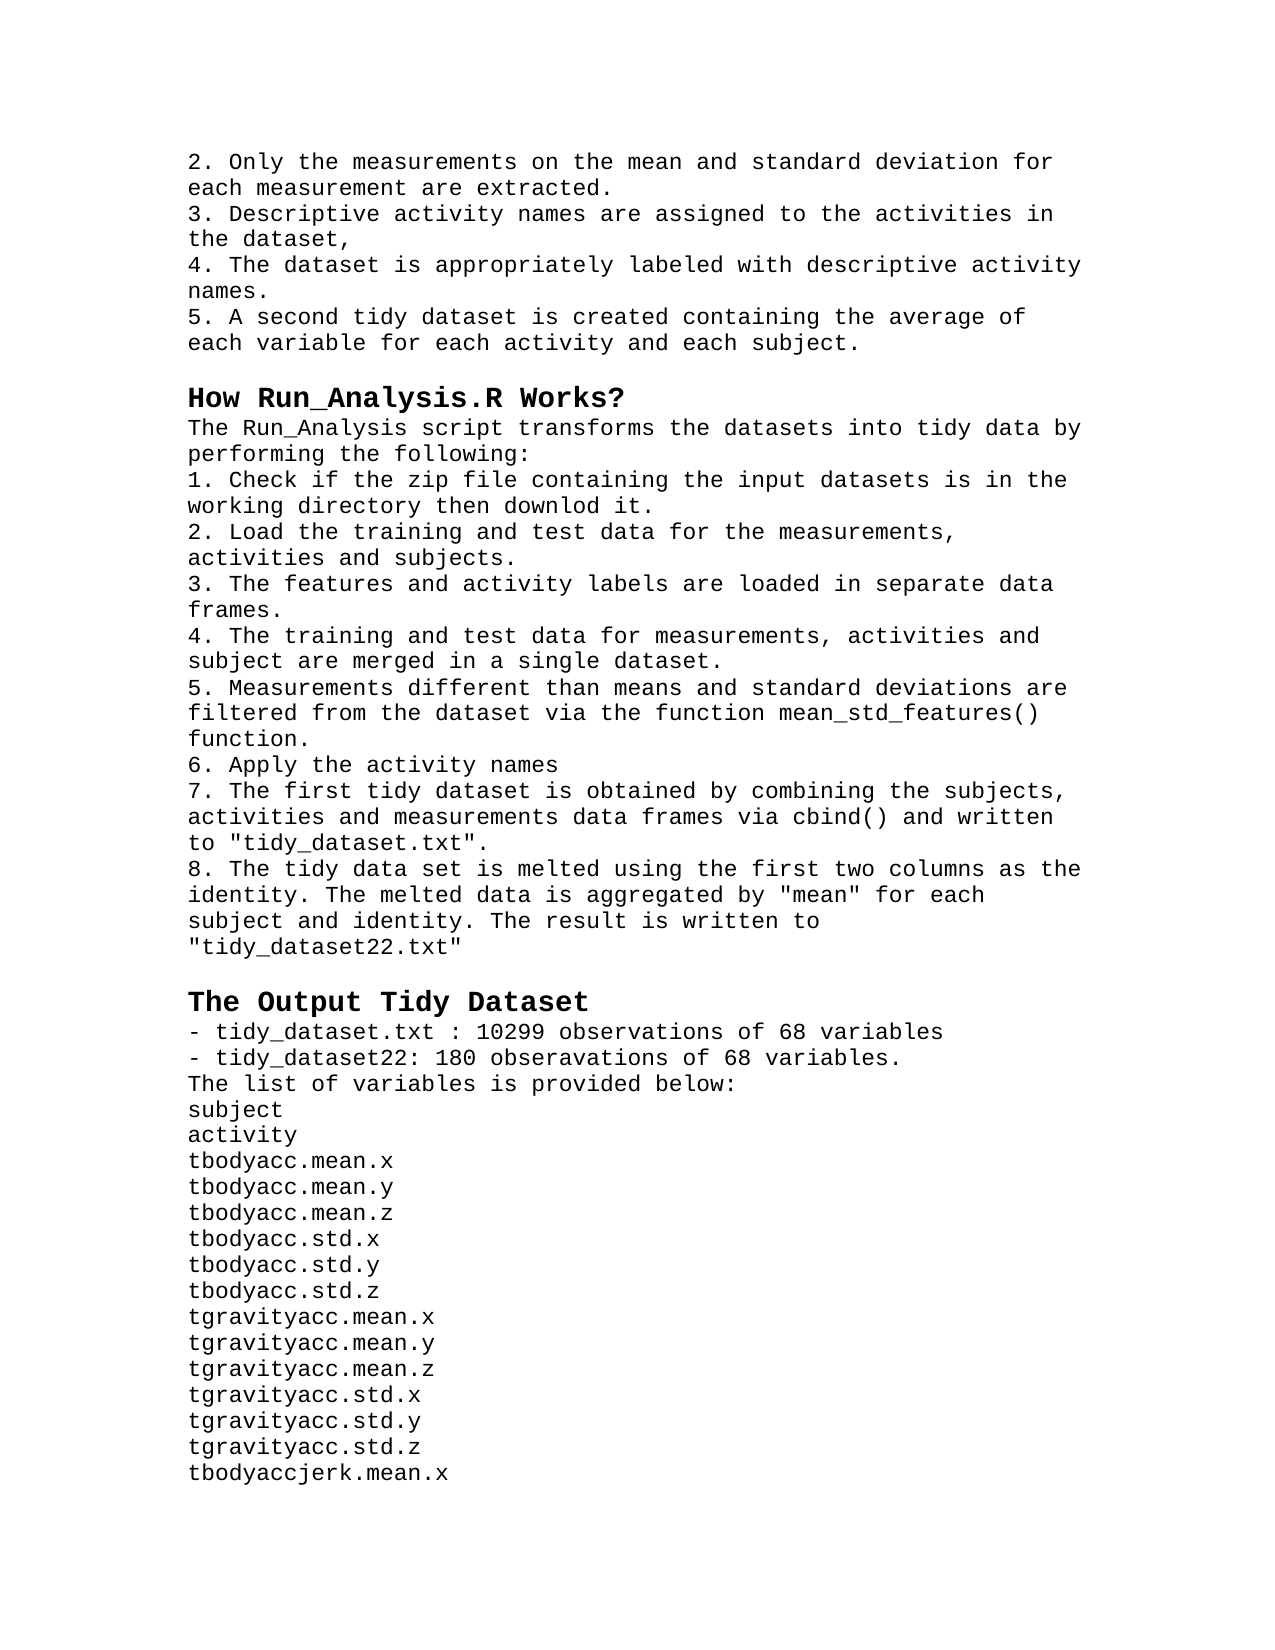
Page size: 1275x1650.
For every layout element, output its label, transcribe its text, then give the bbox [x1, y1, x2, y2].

text 1. Check if the zip file containing the input datasets is in the working directory then downlod it. [187, 468, 1087, 520]
text tbodyacc.mean.x [187, 1150, 1087, 1176]
text 5. A second tidy dataset is created containing the average of each variable for each activity and each subject. [187, 306, 1087, 357]
text 4. The training and test data for measurements, activities and subject are merged in a single dataset. [187, 624, 1087, 676]
text tgravityacc.mean.y [187, 1331, 1087, 1357]
text 3. The features and activity labels are loaded in separate data frames. [187, 572, 1087, 624]
text How Run_Analysis.R Works? [187, 383, 1087, 416]
text subject [187, 1098, 1087, 1124]
text The list of variables is provided below: [187, 1072, 1087, 1098]
text The Run_Analysis script transforms the datasets into tidy data by performing the following: [187, 416, 1087, 468]
text 3. Descriptive activity names are assigned to the activities in the dataset, [187, 202, 1087, 254]
text 6. Apply the activity names [187, 754, 1087, 779]
text - tidy_dataset22: 180 obseravations of 68 variables. [187, 1046, 1087, 1072]
text activity [187, 1124, 1087, 1150]
text 4. The dataset is appropriately labeled with descriptive activity names. [187, 254, 1087, 306]
text tbodyacc.mean.z [187, 1202, 1087, 1228]
text tgravityacc.std.y [187, 1409, 1087, 1435]
text tbodyacc.std.y [187, 1253, 1087, 1279]
text tgravityacc.std.z [187, 1435, 1087, 1461]
text 5. Measurements different than means and standard deviations are filtered from the dataset via the function mean_std_features() function. [187, 676, 1087, 754]
text 2. Load the training and test data for the measurements, activities and subjects. [187, 520, 1087, 572]
text tgravityacc.mean.x [187, 1305, 1087, 1331]
text tbodyaccjerk.mean.x [187, 1461, 1087, 1487]
text tbodyacc.mean.y [187, 1176, 1087, 1202]
text tbodyacc.std.x [187, 1228, 1087, 1253]
text - tidy_dataset.txt : 10299 observations of 68 variables [187, 1020, 1087, 1046]
text tgravityacc.std.x [187, 1383, 1087, 1409]
text 8. The tidy data set is melted using the first two columns as the identity. The melted data is aggregated by "mean" for each subject and identity. The result is written to "tidy_dataset22.txt" [187, 857, 1087, 961]
text tgravityacc.mean.z [187, 1357, 1087, 1383]
text The Output Tidy Dataset [187, 987, 1087, 1020]
text tbodyacc.std.z [187, 1279, 1087, 1305]
text 7. The first tidy dataset is obtained by combining the subjects, activities and measurements data frames via cbind() and written to "tidy_dataset.txt". [187, 779, 1087, 857]
text 2. Only the measurements on the mean and standard deviation for each measurement are extracted. [187, 150, 1087, 202]
